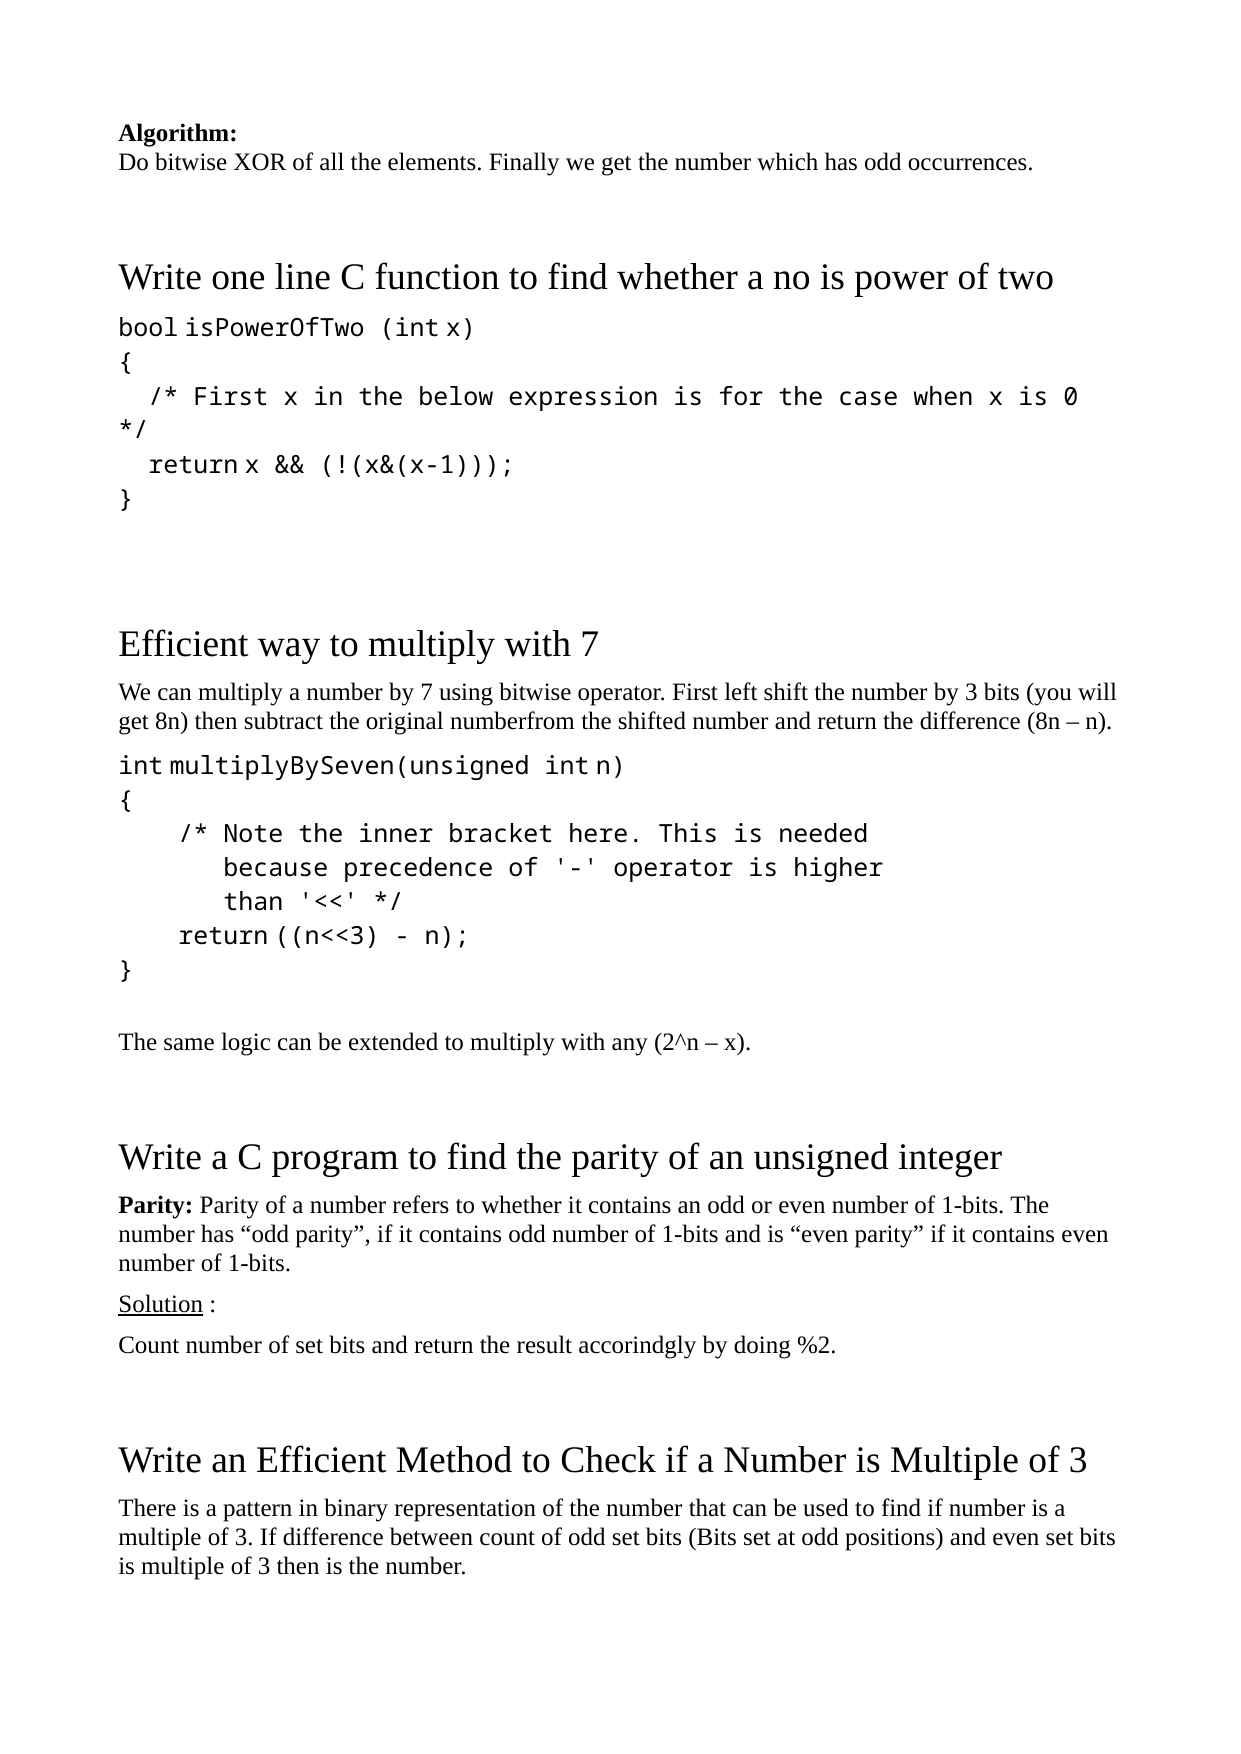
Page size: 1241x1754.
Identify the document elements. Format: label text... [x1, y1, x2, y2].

text return x && (!(x&(x-1))); [118, 446, 1122, 480]
text than '<<' */ [118, 884, 1122, 918]
text Count number of set bits and return the result accorindgly by doing %2. [118, 1330, 1122, 1359]
text Solution : [118, 1289, 1122, 1318]
subtitle Write an Efficient Method to Check if a Number is Multiple of 3 [118, 1438, 1122, 1481]
text /* First x in the below expression is for the case when x is 0 */ [118, 378, 1122, 446]
subtitle Write one line C function to find whether a no is power of two [118, 254, 1122, 297]
text { [118, 344, 1122, 378]
text bool isPowerOfTwo (int x) [118, 310, 1122, 344]
text There is a pattern in binary representation of the number that can be used to find if number is a multiple of 3. If difference between count of odd set bits (Bits set at odd positions) and even set bits is multiple of 3 then is the number. [118, 1493, 1122, 1580]
text Parity: Parity of a number refers to whether it contains an odd or even number of 1-bits. The number has “odd parity”, if it contains odd number of 1-bits and is “even parity” if it contains even number of 1-bits. [118, 1190, 1122, 1277]
text /* Note the inner bracket here. This is needed [118, 816, 1122, 850]
text Algorithm: Do bitwise XOR of all the elements. Finally we get the number which has odd occurrences. [118, 118, 1122, 176]
subtitle Write a C program to find the parity of an unsigned integer [118, 1135, 1122, 1178]
text We can multiply a number by 7 using bitwise operator. First left shift the number by 3 bits (you will get 8n) then subtract the original numberfrom the shifted number and return the difference (8n – n). [118, 677, 1122, 735]
text } [118, 952, 1122, 986]
text } [118, 480, 1122, 514]
subtitle Efficient way to multiply with 7 [118, 622, 1122, 665]
text The same logic can be extended to multiply with any (2^n – x). [118, 1027, 1122, 1056]
text because precedence of '-' operator is higher [118, 850, 1122, 884]
text { [118, 782, 1122, 816]
text int multiplyBySeven(unsigned int n) [118, 747, 1122, 782]
text return ((n<<3) - n); [118, 918, 1122, 952]
